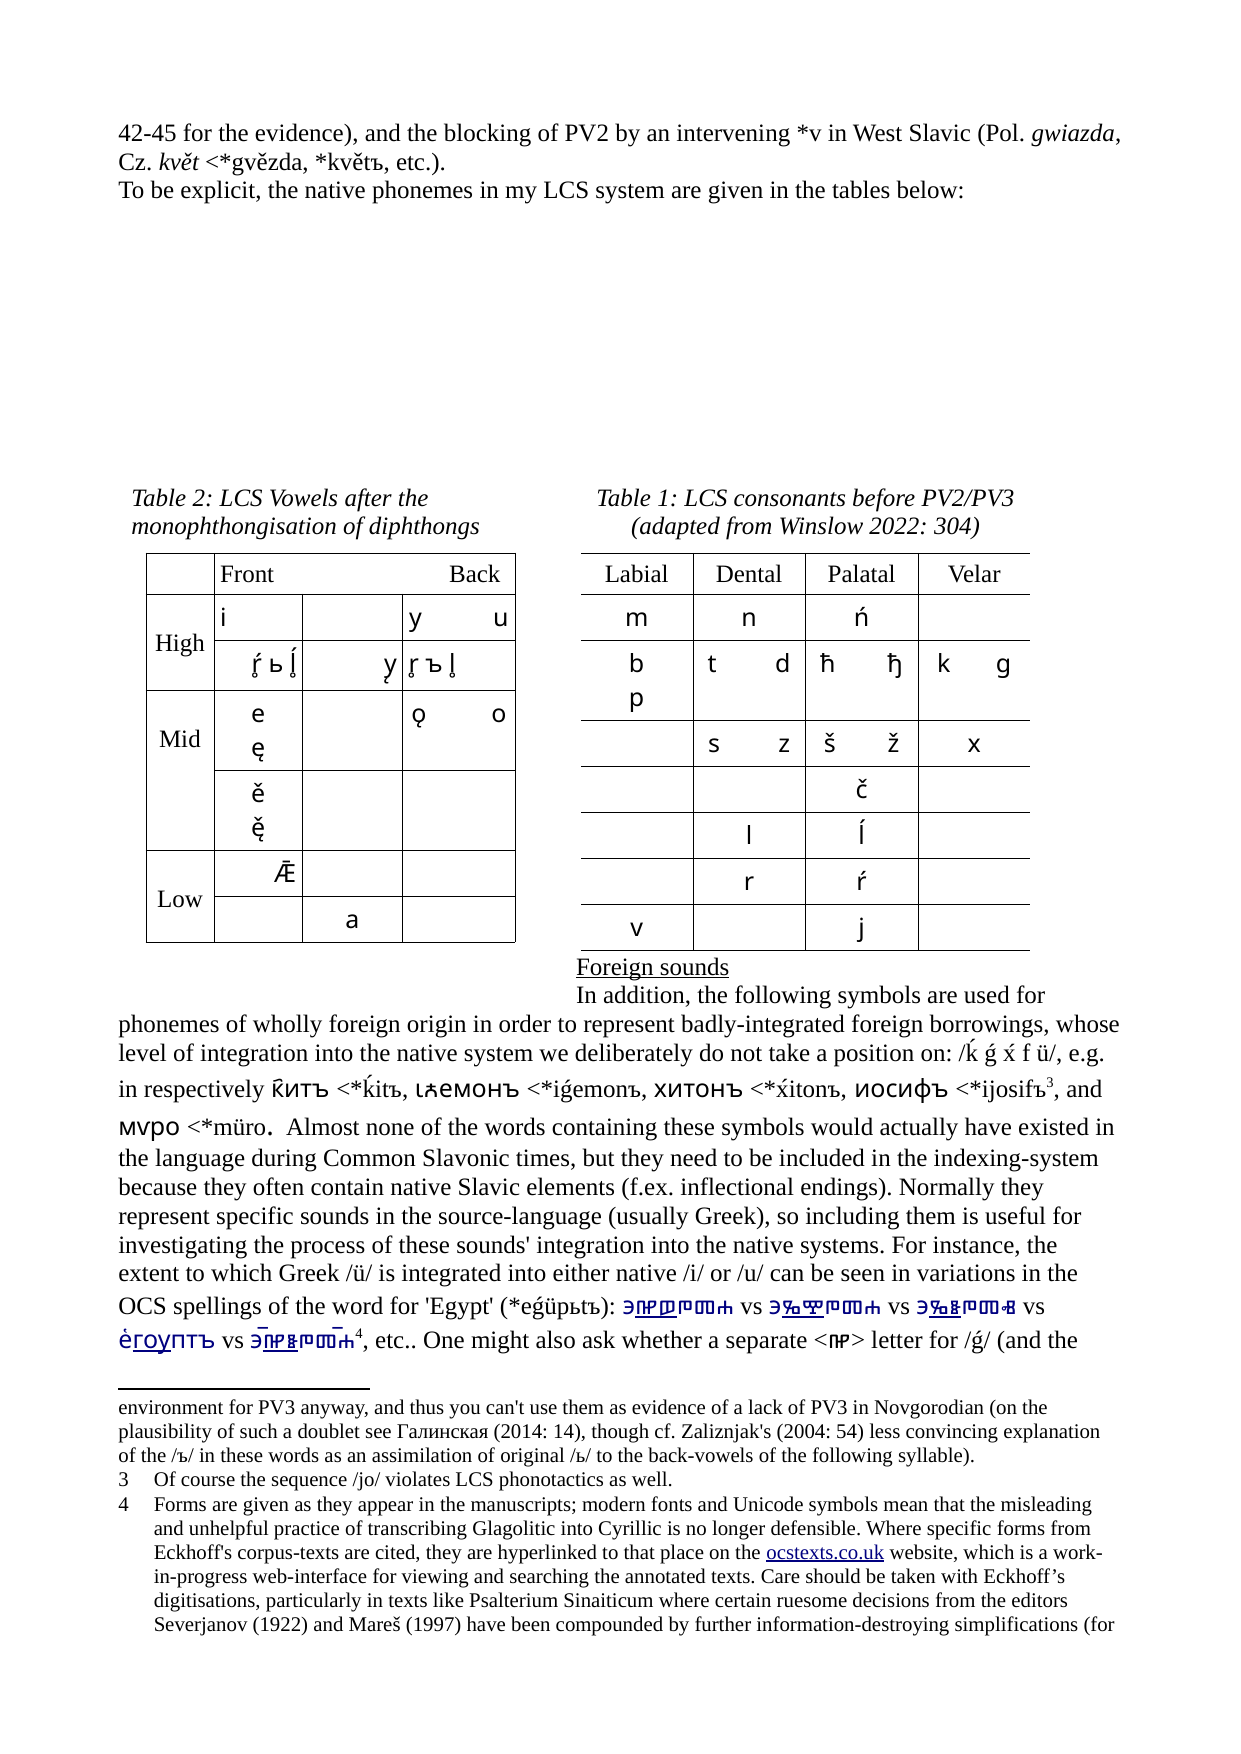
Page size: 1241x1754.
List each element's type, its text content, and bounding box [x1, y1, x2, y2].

table_cell [403, 771, 515, 850]
table_cell š ž [806, 721, 918, 766]
table_cell [919, 595, 1030, 639]
table_header Front Back [215, 554, 515, 593]
table_cell [919, 905, 1030, 950]
table_cell [919, 813, 1030, 858]
text Table 1: LCS consonants before PV2/PV3 (adapted from Winslow 2022: 304) [581, 483, 1030, 540]
table_cell e ę [215, 691, 302, 770]
text In addition, the following symbols are used for phonemes of wholly foreign origin in order to represent badly-integrated foreign borrowings, whose level of integration into the native system we deliberately do not take a position on: /ḱ ǵ x́ f ü/, e.g. in respectively к҄итъ <*ḱitъ, ꙇꙉемонъ <*iǵemonъ, хитонъ <*x́itonъ, иосифъ <*ijosifъ, and мѵро <*müro. Almost none of the words containing these symbols would actually have existed in the language during Common Slavonic times, but they need to be included in the indexing-system because they often contain native Slavic elements (f.ex. inflectional endings). Normally they represent specific sounds in the source-language (usually Greek), so including them is useful for investigating the process of these sounds' integration into the native systems. For instance, the extent to which Greek /ü/ is integrated into either native /i/ or /u/ can be seen in variations in the OCS spellings of the word for 'Egypt' (*eǵüpьtъ): ⰵⰼⱓⱂⱅⰰ vs ⰵⰳⰹⱂⱅⰰ vs ⰵⰳⱛⱂⱅⱏ vs е҅гоуптъ vs ⰵ̅ⰼⱛⱂⱅ̅ⰰ, etc.. One might also ask whether a separate <ⰼ> letter for /ǵ/ (and the [118, 981, 1122, 1355]
table_cell n [694, 595, 805, 639]
table_cell [919, 859, 1030, 904]
text Table 2: LCS Vowels after the monophthongisation of diphthongs [132, 483, 564, 540]
table_header Labial [581, 554, 693, 593]
table_header Velar [919, 554, 1030, 593]
text Foreign sounds [1031, 952, 1122, 981]
text Forms are given as they appear in the manuscripts; modern fonts and Unicode symbols mean that the misleading and unhelpful practice of transcribing Glagolitic into Cyrillic is no longer defensible. Where specific forms from Eckhoff's corpus-texts are cited, they are hyperlinked to that place on the ocstexts.co.uk website, which is a work-in-progress web-interface for viewing and searching the annotated texts. Care should be taken with Eckhoff’s digitisations, particularly in texts like Psalterium Sinaiticum where certain ruesome decisions from the editors Severjanov (1922) and Mareš (1997) have been compounded by further information-destroying simplifications (for [118, 1491, 1122, 1636]
table_cell ĺ [806, 813, 918, 858]
table_cell [581, 721, 693, 766]
text Table 2: LCS Vowels after the monophthongisation of diphthongs [581, 951, 1030, 991]
table_cell y u [403, 595, 515, 639]
table_cell r [694, 859, 805, 904]
table_cell [303, 595, 402, 639]
table_cell Ǣ [215, 851, 302, 896]
table_cell j [806, 905, 918, 950]
table_header Palatal [806, 554, 918, 593]
table_cell Low [147, 851, 214, 942]
table_cell [581, 813, 693, 858]
table_cell Mid [147, 691, 214, 850]
table_cell [694, 767, 805, 812]
table_cell i [215, 595, 302, 639]
table_cell [694, 905, 805, 950]
table_cell y̨ [303, 641, 402, 689]
table_cell [581, 767, 693, 812]
table_cell r̥ ъ l̥ [403, 641, 515, 689]
table_cell l [694, 813, 805, 858]
text To be explicit, the native phonemes in my LCS system are given in the tables below: [118, 176, 1122, 204]
table_cell [581, 859, 693, 904]
text Table 2: LCS Vowels after the monophthongisation of diphthongs [581, 540, 1030, 553]
table_cell b p [581, 641, 693, 719]
table_cell [403, 897, 515, 942]
text 42-45 for the evidence), and the blocking of PV2 by an intervening *v in West Slavic (Pol. gwiazda, Cz. květ <*gvězda, *květъ, etc.). [118, 118, 1122, 176]
table_cell [919, 767, 1030, 812]
table_cell High [147, 595, 214, 689]
table_cell č [806, 767, 918, 812]
table_cell ŕ [806, 859, 918, 904]
table_cell s z [694, 721, 805, 766]
table_header [147, 554, 214, 593]
table_cell k g [919, 641, 1030, 719]
text Foreign sounds [118, 952, 580, 981]
table_cell [303, 851, 402, 896]
table_cell a [303, 897, 402, 942]
table_cell ŕ̥ ь ĺ̥ [215, 641, 302, 689]
table_cell x [919, 721, 1030, 766]
table_cell [303, 691, 402, 770]
table_cell [303, 771, 402, 850]
text environment for PV3 anyway, and thus you can't use them as evidence of a lack of PV3 in Novgorodian (on the plausibility of such a doublet see Галинская (2014: 14), though cf. Zaliznjak's (2004: 54) less convincing explanation of the /ъ/ in these words as an assimilation of original /ь/ to the back-vowels of the following syllable). [118, 1395, 1122, 1467]
table_header Dental [694, 554, 805, 593]
table_cell ń [806, 595, 918, 639]
table_cell ǫ o [403, 691, 515, 770]
table_cell ћ ђ [806, 641, 918, 719]
text Of course the sequence /jo/ violates LCS phonotactics as well. [118, 1467, 1122, 1491]
text Table 2: LCS Vowels after the monophthongisation of diphthongs [581, 471, 1030, 483]
table_cell m [581, 595, 693, 639]
table_cell ě ę̌ [215, 771, 302, 850]
table_cell [215, 897, 302, 942]
table_cell v [581, 905, 693, 950]
table_cell t d [694, 641, 805, 719]
table_cell [403, 851, 515, 896]
